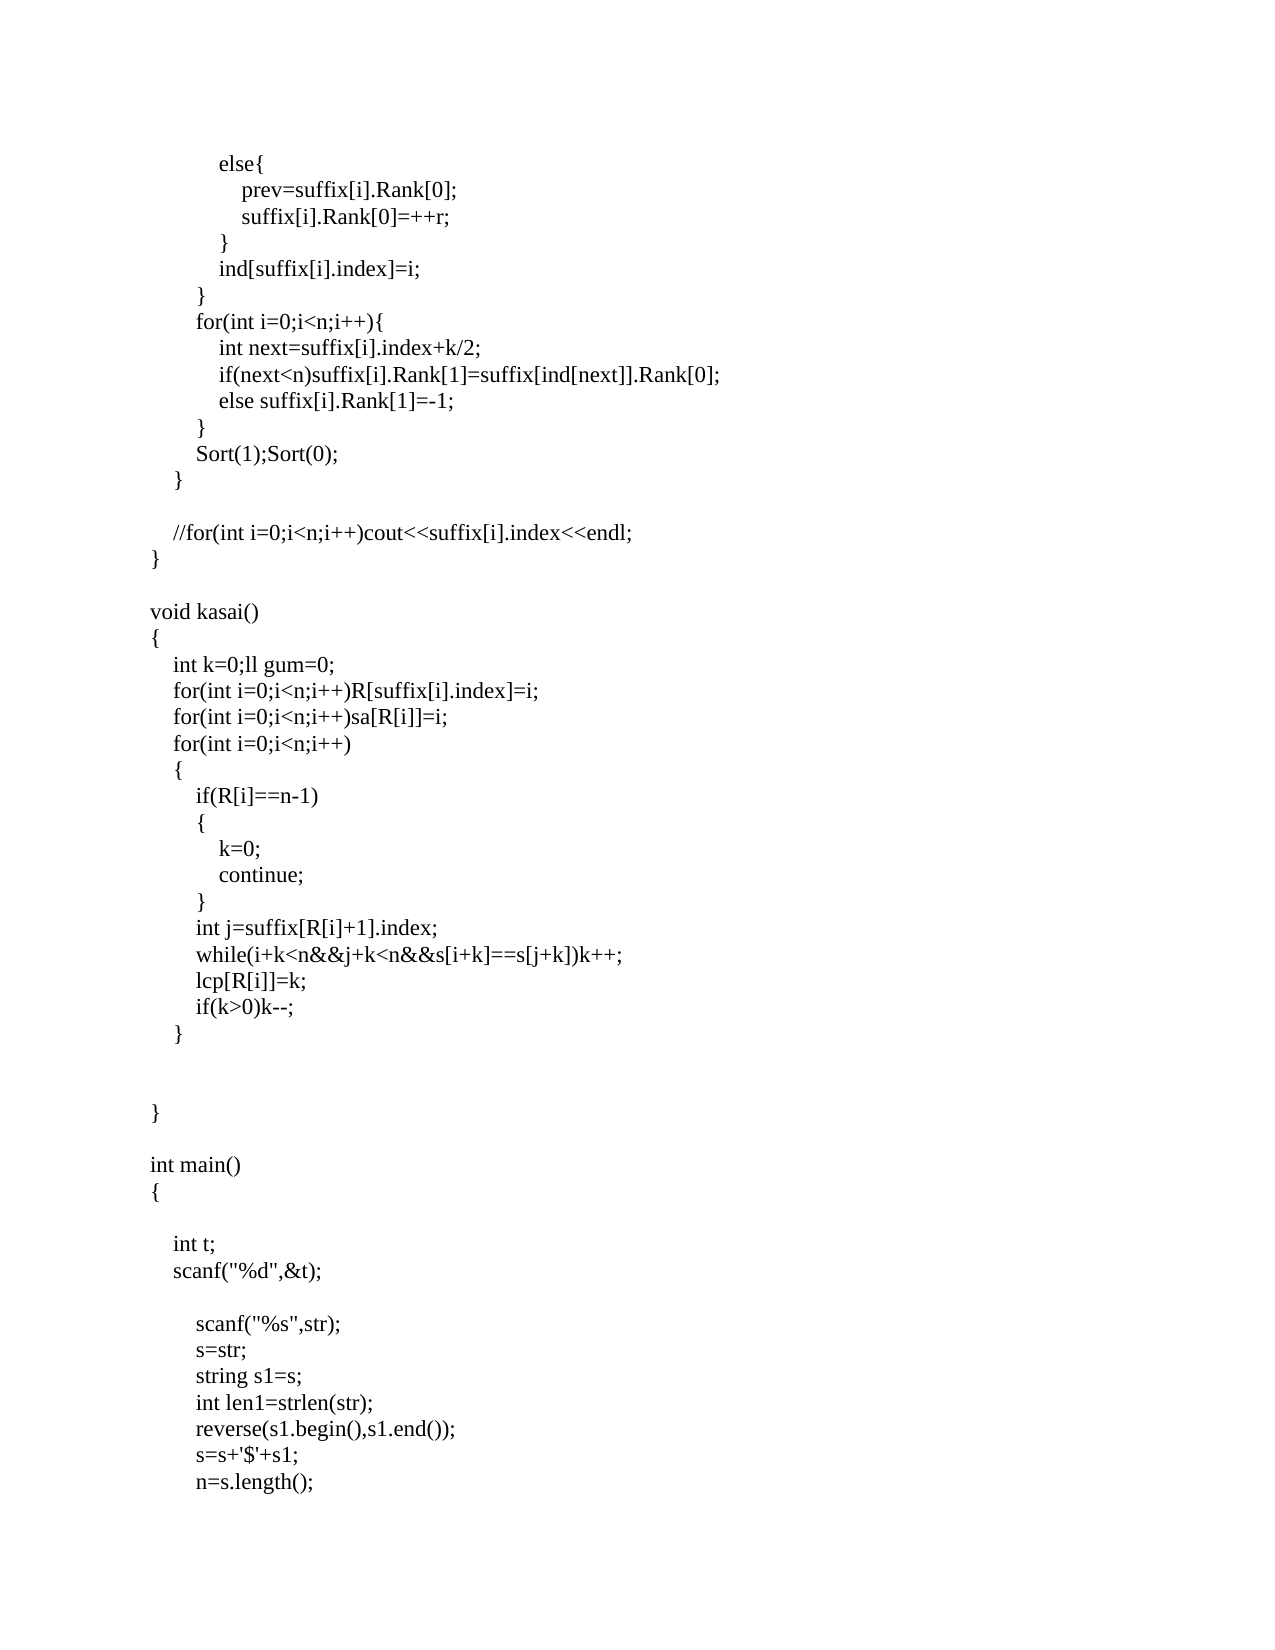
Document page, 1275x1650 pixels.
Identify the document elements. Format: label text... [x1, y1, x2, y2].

text } [150, 1099, 1125, 1125]
text int j=suffix[R[i]+1].index; [150, 914, 1125, 941]
text } [150, 229, 1125, 255]
text int main() [150, 1151, 1125, 1178]
text void kasai() [150, 598, 1125, 624]
text { [150, 756, 1125, 782]
text if(next<n)suffix[i].Rank[1]=suffix[ind[next]].Rank[0]; [150, 361, 1125, 387]
text lcp[R[i]]=k; [150, 967, 1125, 993]
text } [150, 466, 1125, 493]
text suffix[i].Rank[0]=++r; [150, 203, 1125, 229]
text for(int i=0;i<n;i++)R[suffix[i].index]=i; [150, 677, 1125, 703]
text else{ [150, 150, 1125, 176]
text scanf("%s",str); [150, 1309, 1125, 1336]
text } [150, 413, 1125, 440]
text { [150, 624, 1125, 651]
text string s1=s; [150, 1362, 1125, 1389]
text scanf("%d",&t); [150, 1257, 1125, 1283]
text s=str; [150, 1336, 1125, 1362]
text Sort(1);Sort(0); [150, 440, 1125, 466]
text k=0; [150, 835, 1125, 862]
text continue; [150, 862, 1125, 888]
text if(k>0)k--; [150, 993, 1125, 1020]
text } [150, 1020, 1125, 1046]
text } [150, 282, 1125, 308]
text //for(int i=0;i<n;i++)cout<<suffix[i].index<<endl; [150, 519, 1125, 545]
text for(int i=0;i<n;i++) [150, 730, 1125, 756]
text for(int i=0;i<n;i++){ [150, 308, 1125, 334]
text int t; [150, 1231, 1125, 1257]
text while(i+k<n&&j+k<n&&s[i+k]==s[j+k])k++; [150, 941, 1125, 967]
text else suffix[i].Rank[1]=-1; [150, 387, 1125, 413]
text { [150, 1178, 1125, 1204]
text n=s.length(); [150, 1468, 1125, 1494]
text reverse(s1.begin(),s1.end()); [150, 1415, 1125, 1441]
text for(int i=0;i<n;i++)sa[R[i]]=i; [150, 703, 1125, 730]
text { [150, 809, 1125, 835]
text int len1=strlen(str); [150, 1389, 1125, 1415]
text prev=suffix[i].Rank[0]; [150, 176, 1125, 203]
text int next=suffix[i].index+k/2; [150, 334, 1125, 361]
text if(R[i]==n-1) [150, 782, 1125, 809]
text } [150, 545, 1125, 572]
text ind[suffix[i].index]=i; [150, 255, 1125, 282]
text int k=0;ll gum=0; [150, 651, 1125, 677]
text } [150, 888, 1125, 914]
text s=s+'$'+s1; [150, 1441, 1125, 1468]
